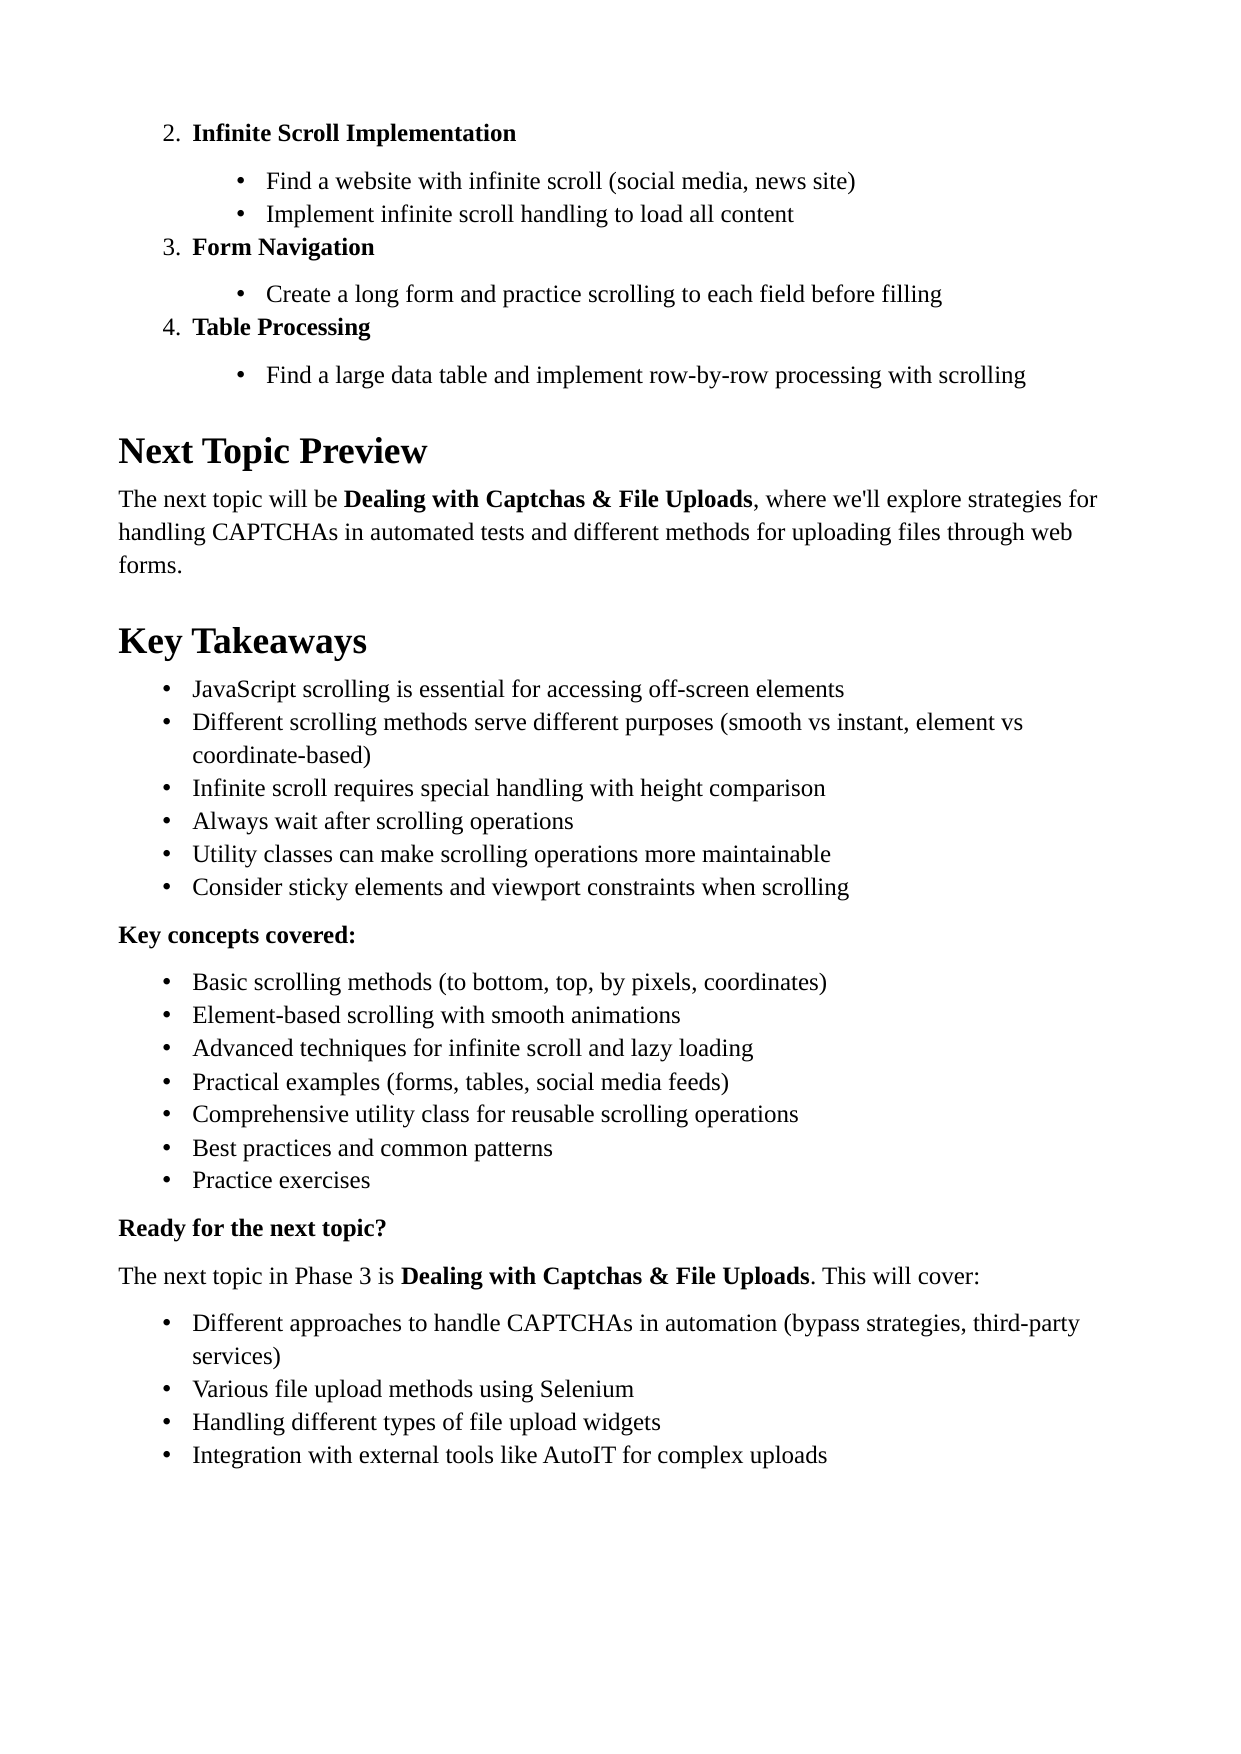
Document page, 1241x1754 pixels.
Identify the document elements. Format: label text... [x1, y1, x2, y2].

list Infinite scroll requires special handling with height comparison [162, 773, 1122, 802]
list Integration with external tools like AutoIT for complex uploads [162, 1441, 1122, 1469]
list Consider sticky elements and viewport constraints when scrolling [162, 872, 1122, 901]
text Ready for the next topic? [118, 1213, 1122, 1242]
list Advanced techniques for infinite scroll and lazy loading [162, 1033, 1122, 1062]
text Key concepts covered: [118, 920, 1122, 949]
list Form Navigation [162, 232, 1122, 261]
list Different approaches to handle CAPTCHAs in automation (bypass strategies, third-party services) [162, 1308, 1122, 1370]
list Best practices and common patterns [162, 1133, 1122, 1161]
list JavaScript scrolling is essential for accessing off-screen elements [162, 674, 1122, 703]
text The next topic in Phase 3 is Dealing with Captchas & File Uploads. This will cover: [118, 1261, 1122, 1289]
list Always wait after scrolling operations [162, 806, 1122, 835]
list Infinite Scroll Implementation [162, 118, 1122, 147]
list Basic scrolling methods (to bottom, top, by pixels, coordinates) [162, 967, 1122, 996]
list Find a website with infinite scroll (social media, news site) [236, 166, 1122, 194]
list Table Processing [162, 312, 1122, 341]
list Find a large data table and implement row-by-row processing with scrolling [236, 360, 1122, 389]
list Element-based scrolling with smooth animations [162, 1001, 1122, 1029]
list Practice exercises [162, 1166, 1122, 1194]
list Create a long form and practice scrolling to each field before filling [236, 279, 1122, 308]
list Various file upload methods using Selenium [162, 1374, 1122, 1403]
subtitle Next Topic Preview [118, 428, 1122, 472]
list Utility classes can make scrolling operations more maintainable [162, 839, 1122, 868]
list Handling different types of file upload widgets [162, 1407, 1122, 1436]
list Different scrolling methods serve different purposes (smooth vs instant, element vs coordinate-based) [162, 707, 1122, 769]
text The next topic will be Dealing with Captchas & File Uploads, where we'll explore strategies for handling CAPTCHAs in automated tests and different methods for uploading files through web forms. [118, 484, 1122, 579]
list Practical examples (forms, tables, social media feeds) [162, 1067, 1122, 1095]
list Implement infinite scroll handling to load all content [236, 199, 1122, 227]
list Comprehensive utility class for reusable scrolling operations [162, 1099, 1122, 1128]
subtitle Key Takeaways [118, 618, 1122, 662]
